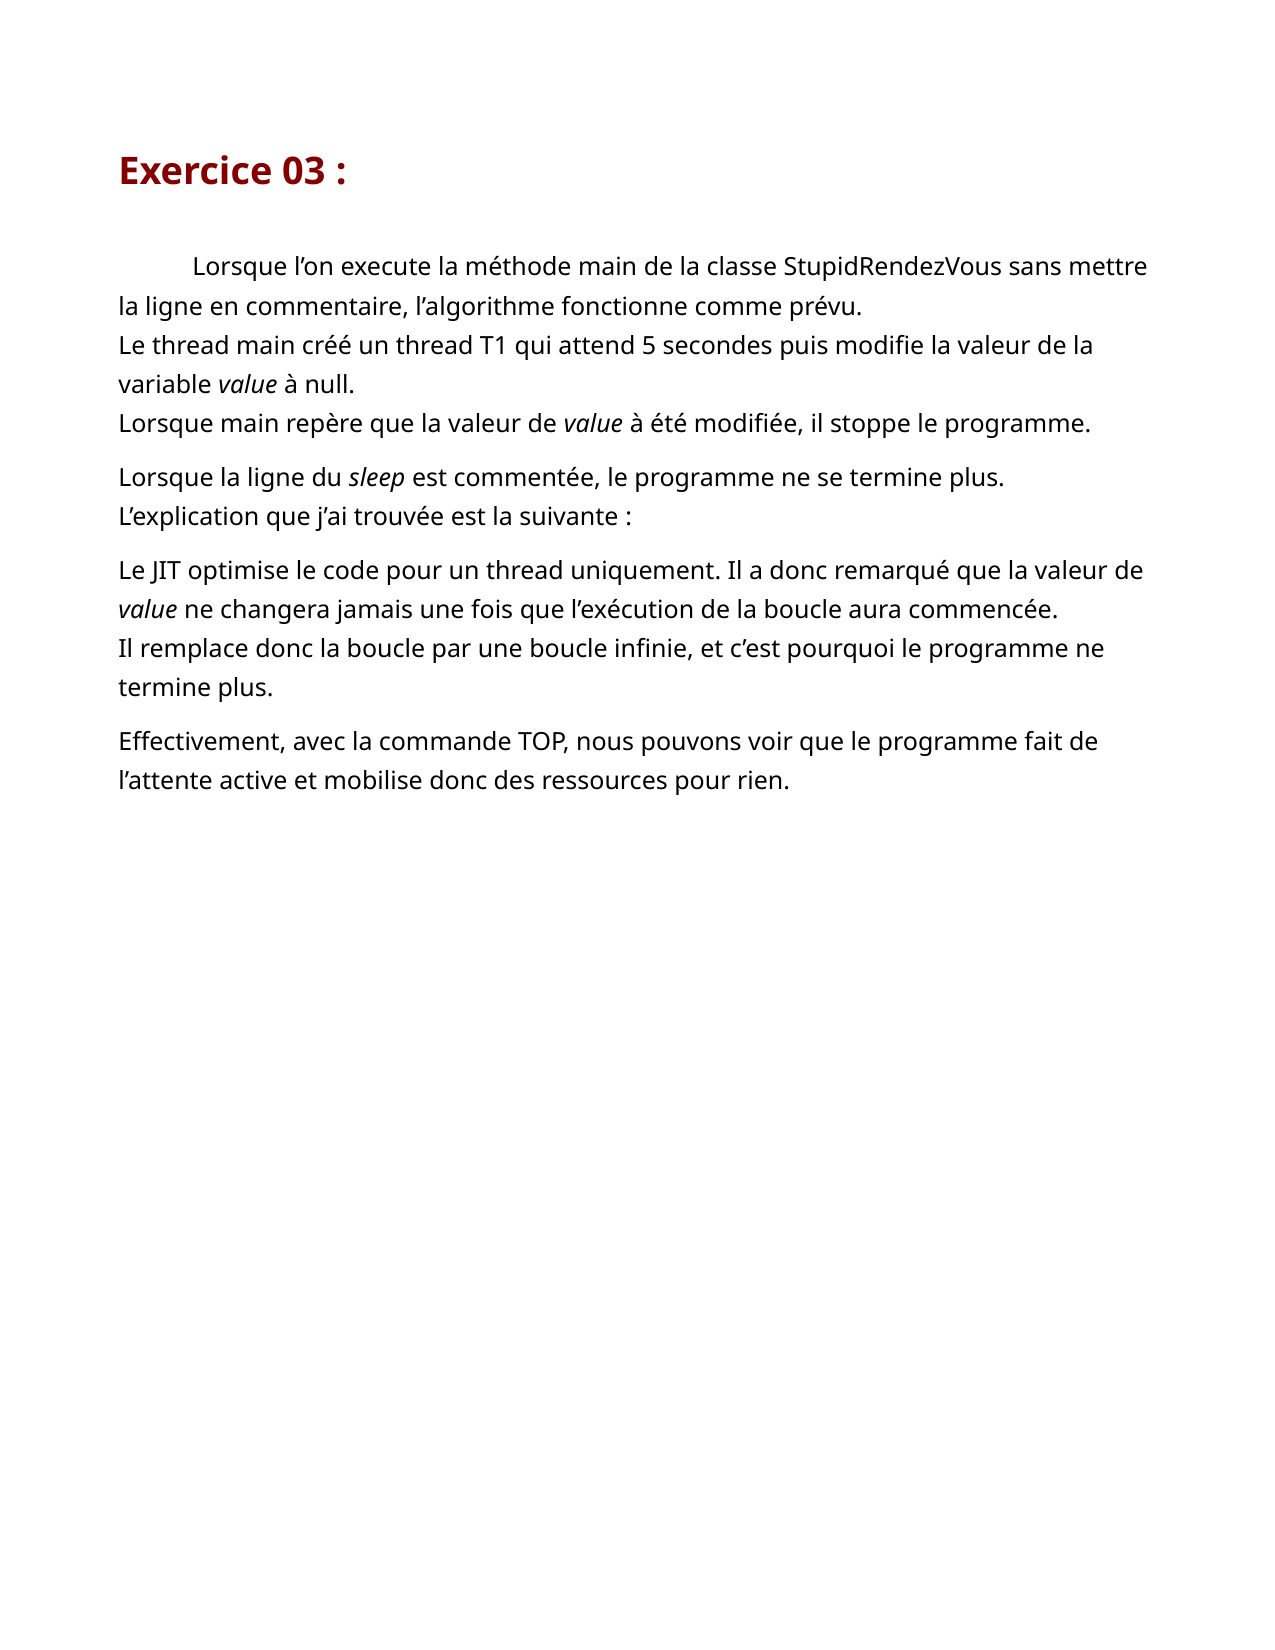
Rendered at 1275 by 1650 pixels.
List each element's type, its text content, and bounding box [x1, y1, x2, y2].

text Lorsque l’on execute la méthode main de la classe StupidRendezVous sans mettre la ligne en commentaire, l’algorithme fonctionne comme prévu. Le thread main créé un thread T1 qui attend 5 secondes puis modifie la valeur de la variable value à null. Lorsque main repère que la valeur de value à été modifiée, il stoppe le programme. [118, 249, 1157, 440]
text Le JIT optimise le code pour un thread uniquement. Il a donc remarqué que la valeur de value ne changera jamais une fois que l’exécution de la boucle aura commencée. Il remplace donc la boucle par une boucle infinie, et c’est pourquoi le programme ne termine plus. [118, 552, 1157, 704]
text Lorsque la ligne du sleep est commentée, le programme ne se termine plus. L’explication que j’ai trouvée est la suivante : [118, 459, 1157, 533]
subtitle Exercice 03 : [118, 144, 1157, 195]
text Effectivement, avec la commande TOP, nous pouvons voir que le programme fait de l’attente active et mobilise donc des ressources pour rien. [118, 724, 1157, 797]
